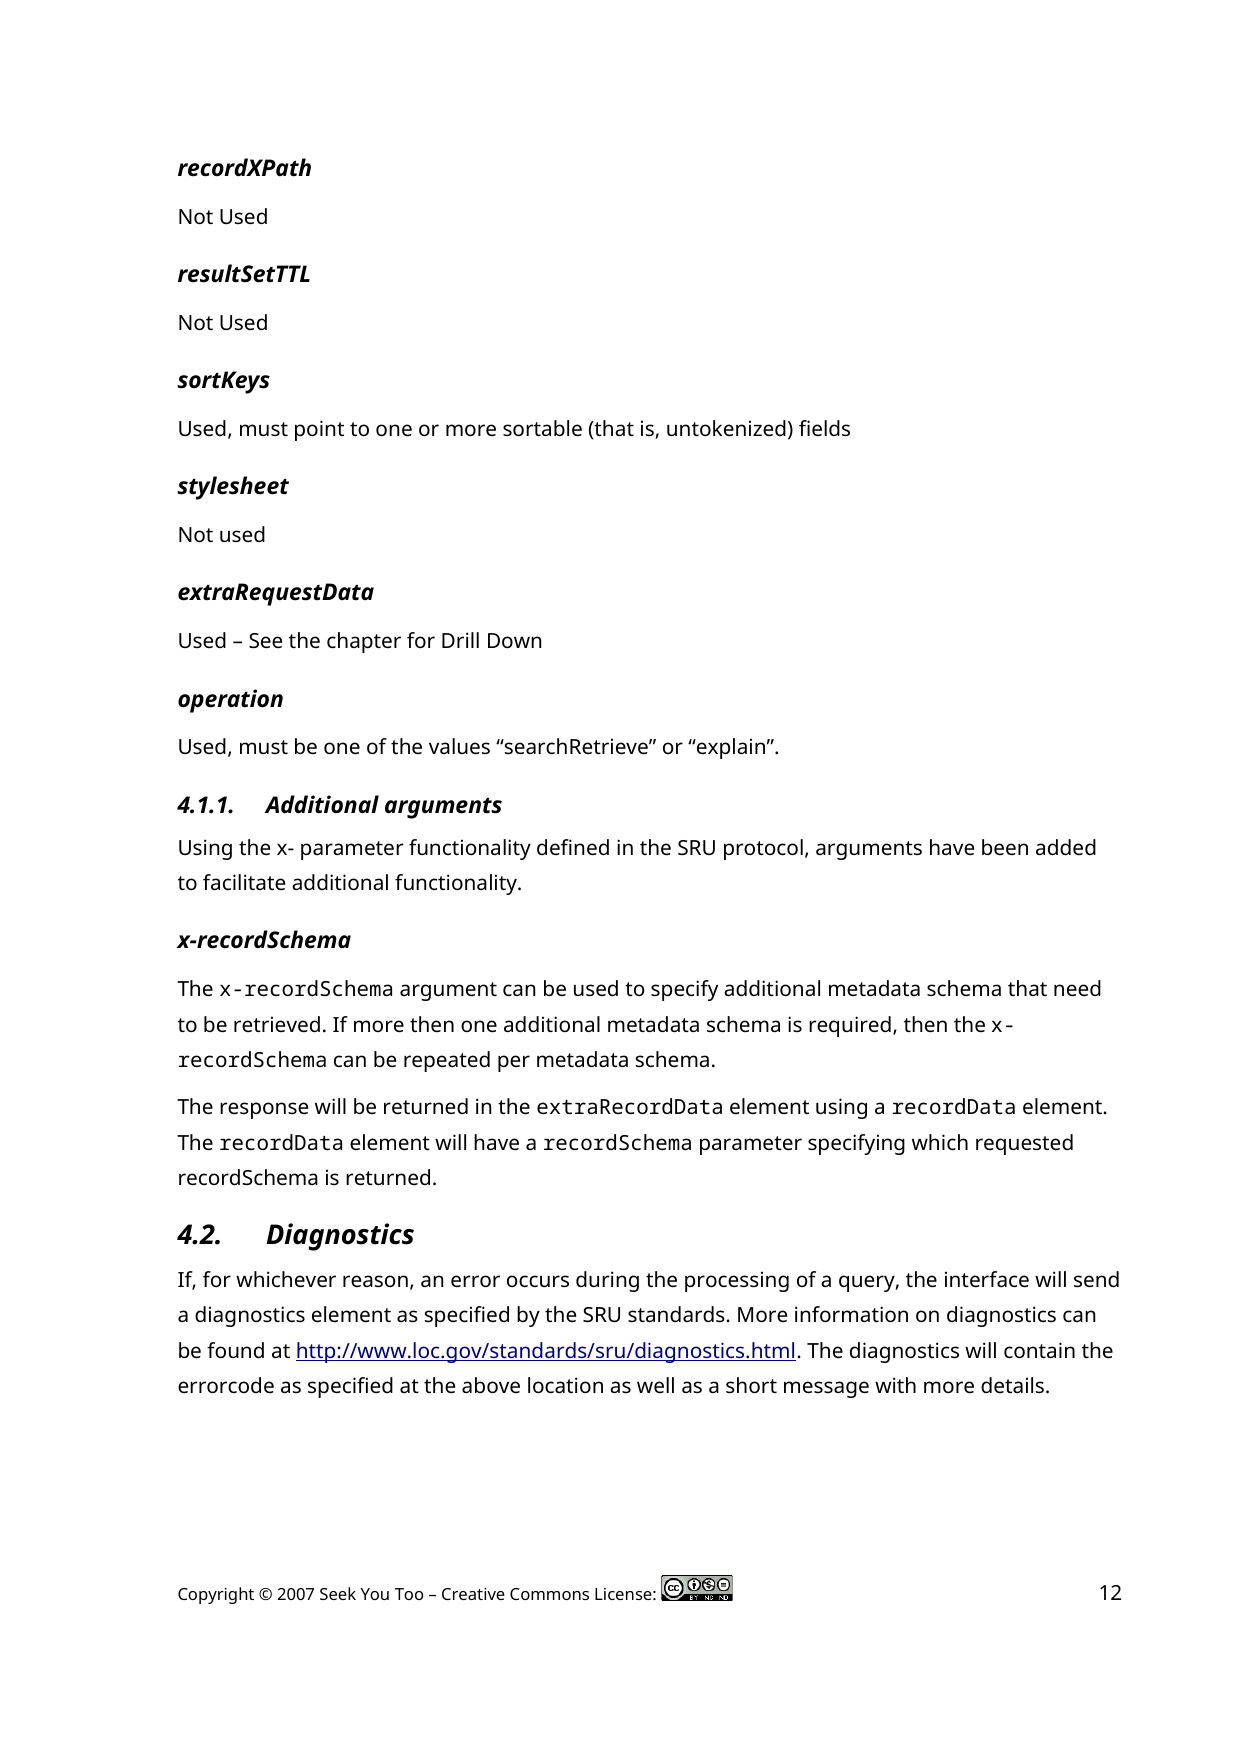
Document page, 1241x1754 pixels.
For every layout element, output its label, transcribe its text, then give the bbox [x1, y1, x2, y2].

text Not used [177, 513, 1122, 549]
text Not Used [177, 195, 1122, 230]
text Using the x- parameter functionality defined in the SRU protocol, arguments have been added to facilitate additional functionality. [177, 826, 1122, 897]
text Used – See the chapter for Drill Down [177, 619, 1122, 655]
subtitle resultSetTTL [177, 254, 1122, 289]
subtitle operation [177, 678, 1122, 714]
text Used, must point to one or more sortable (that is, untokenized) fields [177, 407, 1122, 442]
picture [661, 1575, 733, 1601]
subtitle Additional arguments [177, 784, 1122, 820]
text The response will be returned in the extraRecordData element using a recordData element. The recordData element will have a recordSchema parameter specifying which requested recordSchema is returned. [177, 1085, 1122, 1192]
subtitle x-recordSchema [177, 920, 1122, 956]
text The x-recordSchema argument can be used to specify additional metadata schema that need to be retrieved. If more then one additional metadata schema is required, then the x-recordSchema can be repeated per metadata schema. [177, 967, 1122, 1074]
subtitle extraRequestData [177, 572, 1122, 608]
text Not Used [177, 301, 1122, 336]
subtitle sortKeys [177, 360, 1122, 395]
subtitle stylesheet [177, 466, 1122, 501]
subtitle recordXPath [177, 148, 1122, 183]
text If, for whichever reason, an error occurs during the processing of a query, the interface will send a diagnostics element as specified by the SRU standards. More information on diagnostics can be found at http://www.loc.gov/standards/sru/diagnostics.html. The diagnostics will contain the errorcode as specified at the above location as well as a short message with more details. [177, 1258, 1122, 1400]
subtitle Diagnostics [177, 1215, 1122, 1252]
text Used, must be one of the values “searchRetrieve” or “explain”. [177, 726, 1122, 761]
